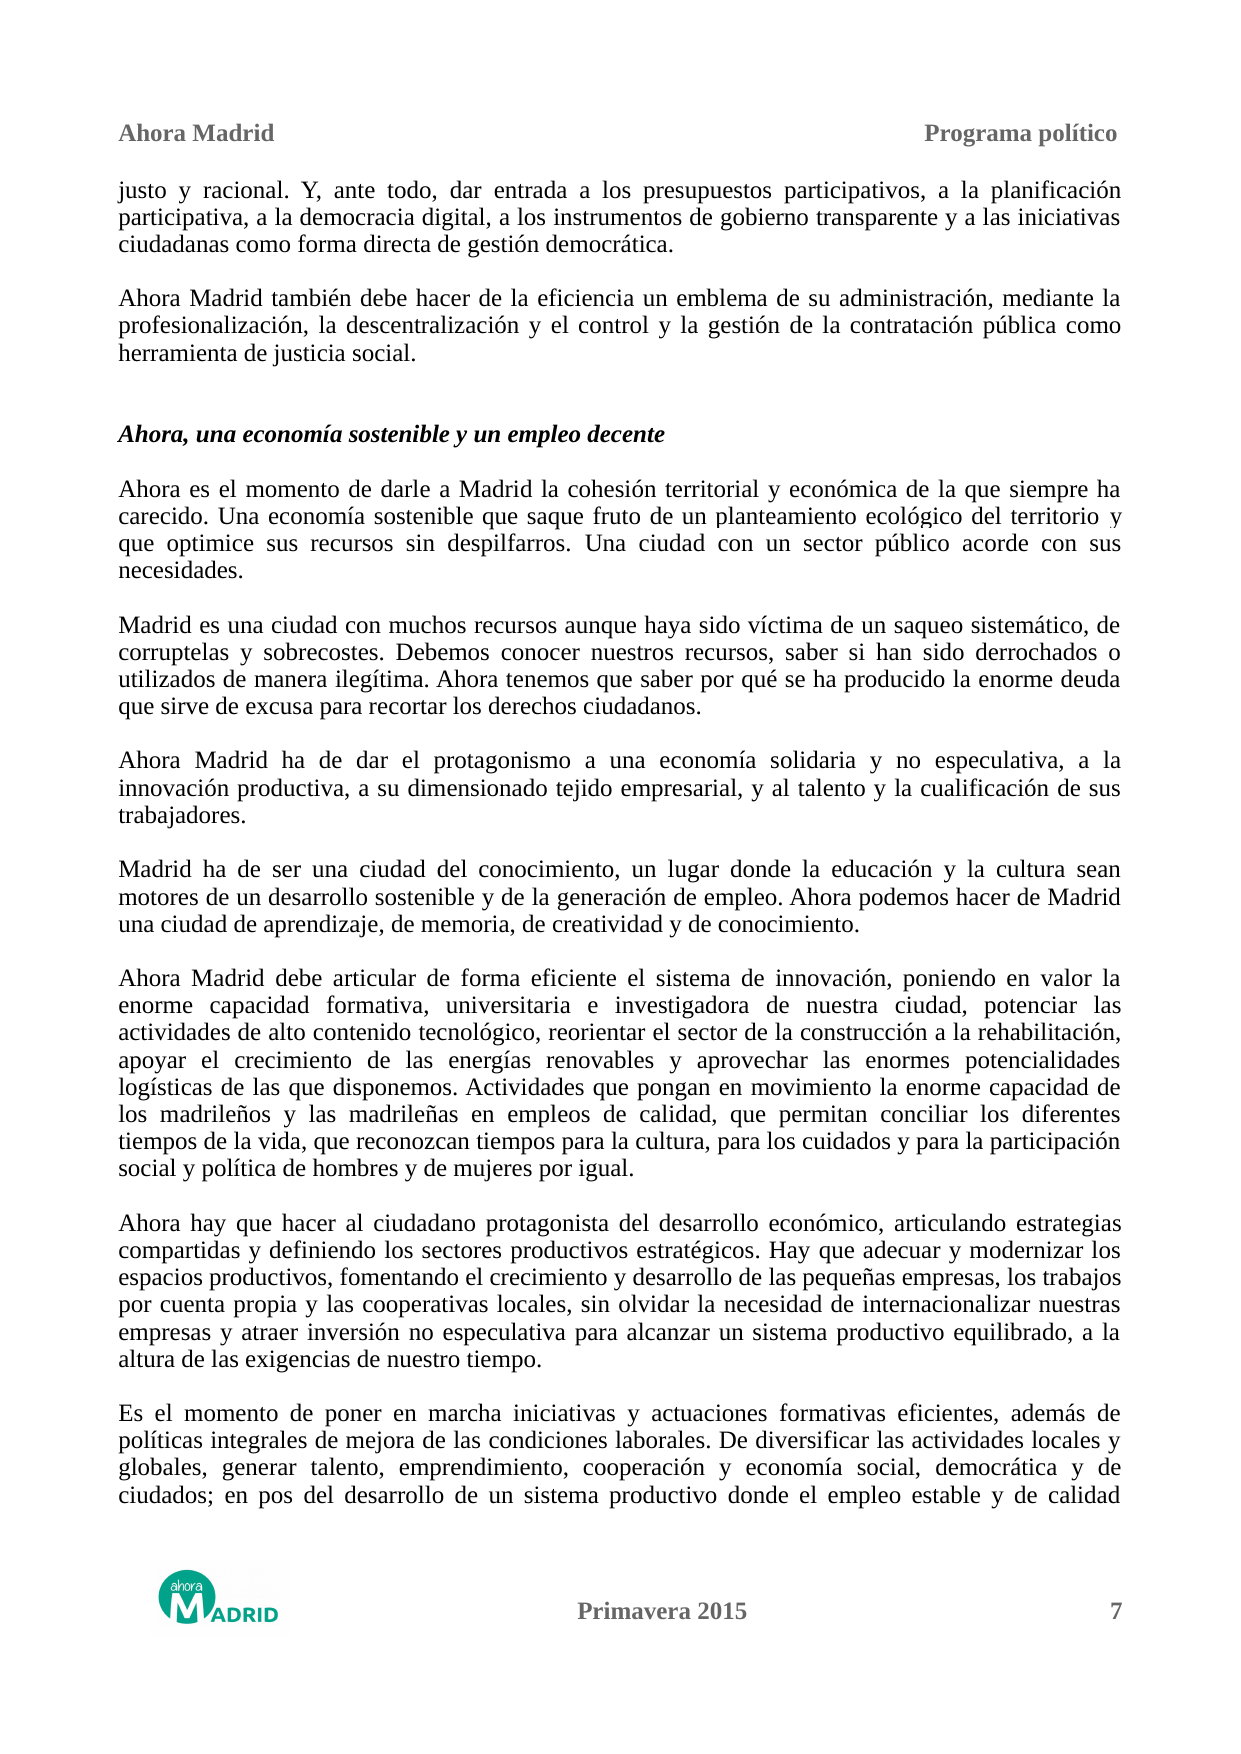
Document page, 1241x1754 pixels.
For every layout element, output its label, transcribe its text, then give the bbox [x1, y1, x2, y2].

picture [149, 1560, 290, 1636]
text Ahora es el momento de darle a Madrid la cohesión territorial y económica de la que siempre ha carecido. Una economía sostenible que saque fruto de un planteamiento ecológico del territorio y que optimice sus recursos sin despilfarros. Una ciudad con un sector público acorde con sus necesidades. [118, 475, 1122, 584]
text Ahora hay que hacer al ciudadano protagonista del desarrollo económico, articulando estrategias compartidas y definiendo los sectores productivos estratégicos. Hay que adecuar y modernizar los espacios productivos, fomentando el crecimiento y desarrollo de las pequeñas empresas, los trabajos por cuenta propia y las cooperativas locales, sin olvidar la necesidad de internacionalizar nuestras empresas y atraer inversión no especulativa para alcanzar un sistema productivo equilibrado, a la altura de las exigencias de nuestro tiempo. [118, 1209, 1122, 1373]
text Ahora Madrid debe articular de forma eficiente el sistema de innovación, poniendo en valor la enorme capacidad formativa, universitaria e investigadora de nuestra ciudad, potenciar las actividades de alto contenido tecnológico, reorientar el sector de la construcción a la rehabilitación, apoyar el crecimiento de las energías renovables y aprovechar las enormes potencialidades logísticas de las que disponemos. Actividades que pongan en movimiento la enorme capacidad de los madrileños y las madrileñas en empleos de calidad, que permitan conciliar los diferentes tiempos de la vida, que reconozcan tiempos para la cultura, para los cuidados y para la participación social y política de hombres y de mujeres por igual. [118, 965, 1122, 1182]
text Ahora Madrid ha de dar el protagonismo a una economía solidaria y no especulativa, a la innovación productiva, a su dimensionado tejido empresarial, y al talento y la cualificación de sus trabajadores. [118, 747, 1122, 829]
text Madrid es una ciudad con muchos recursos aunque haya sido víctima de un saqueo sistemático, de corruptelas y sobrecostes. Debemos conocer nuestros recursos, saber si han sido derrochados o utilizados de manera ilegítima. Ahora tenemos que saber por qué se ha producido la enorme deuda que sirve de excusa para recortar los derechos ciudadanos. [118, 611, 1122, 720]
text Ahora, una economía sostenible y un empleo decente [118, 421, 1122, 448]
text Es el momento de poner en marcha iniciativas y actuaciones formativas eficientes, además de políticas integrales de mejora de las condiciones laborales. De diversificar las actividades locales y globales, generar talento, emprendimiento, cooperación y economía social, democrática y de ciudados; en pos del desarrollo de un sistema productivo donde el empleo estable y de calidad [118, 1400, 1122, 1508]
text justo y racional. Y, ante todo, dar entrada a los presupuestos participativos, a la planificación participativa, a la democracia digital, a los instrumentos de gobierno transparente y a las iniciativas ciudadanas como forma directa de gestión democrática. [118, 176, 1122, 258]
text Madrid ha de ser una ciudad del conocimiento, un lugar donde la educación y la cultura sean motores de un desarrollo sostenible y de la generación de empleo. Ahora podemos hacer de Madrid una ciudad de aprendizaje, de memoria, de creatividad y de conocimiento. [118, 856, 1122, 938]
text Ahora Madrid también debe hacer de la eficiencia un emblema de su administración, mediante la profesionalización, la descentralización y el control y la gestión de la contratación pública como herramienta de justicia social. [118, 285, 1122, 367]
